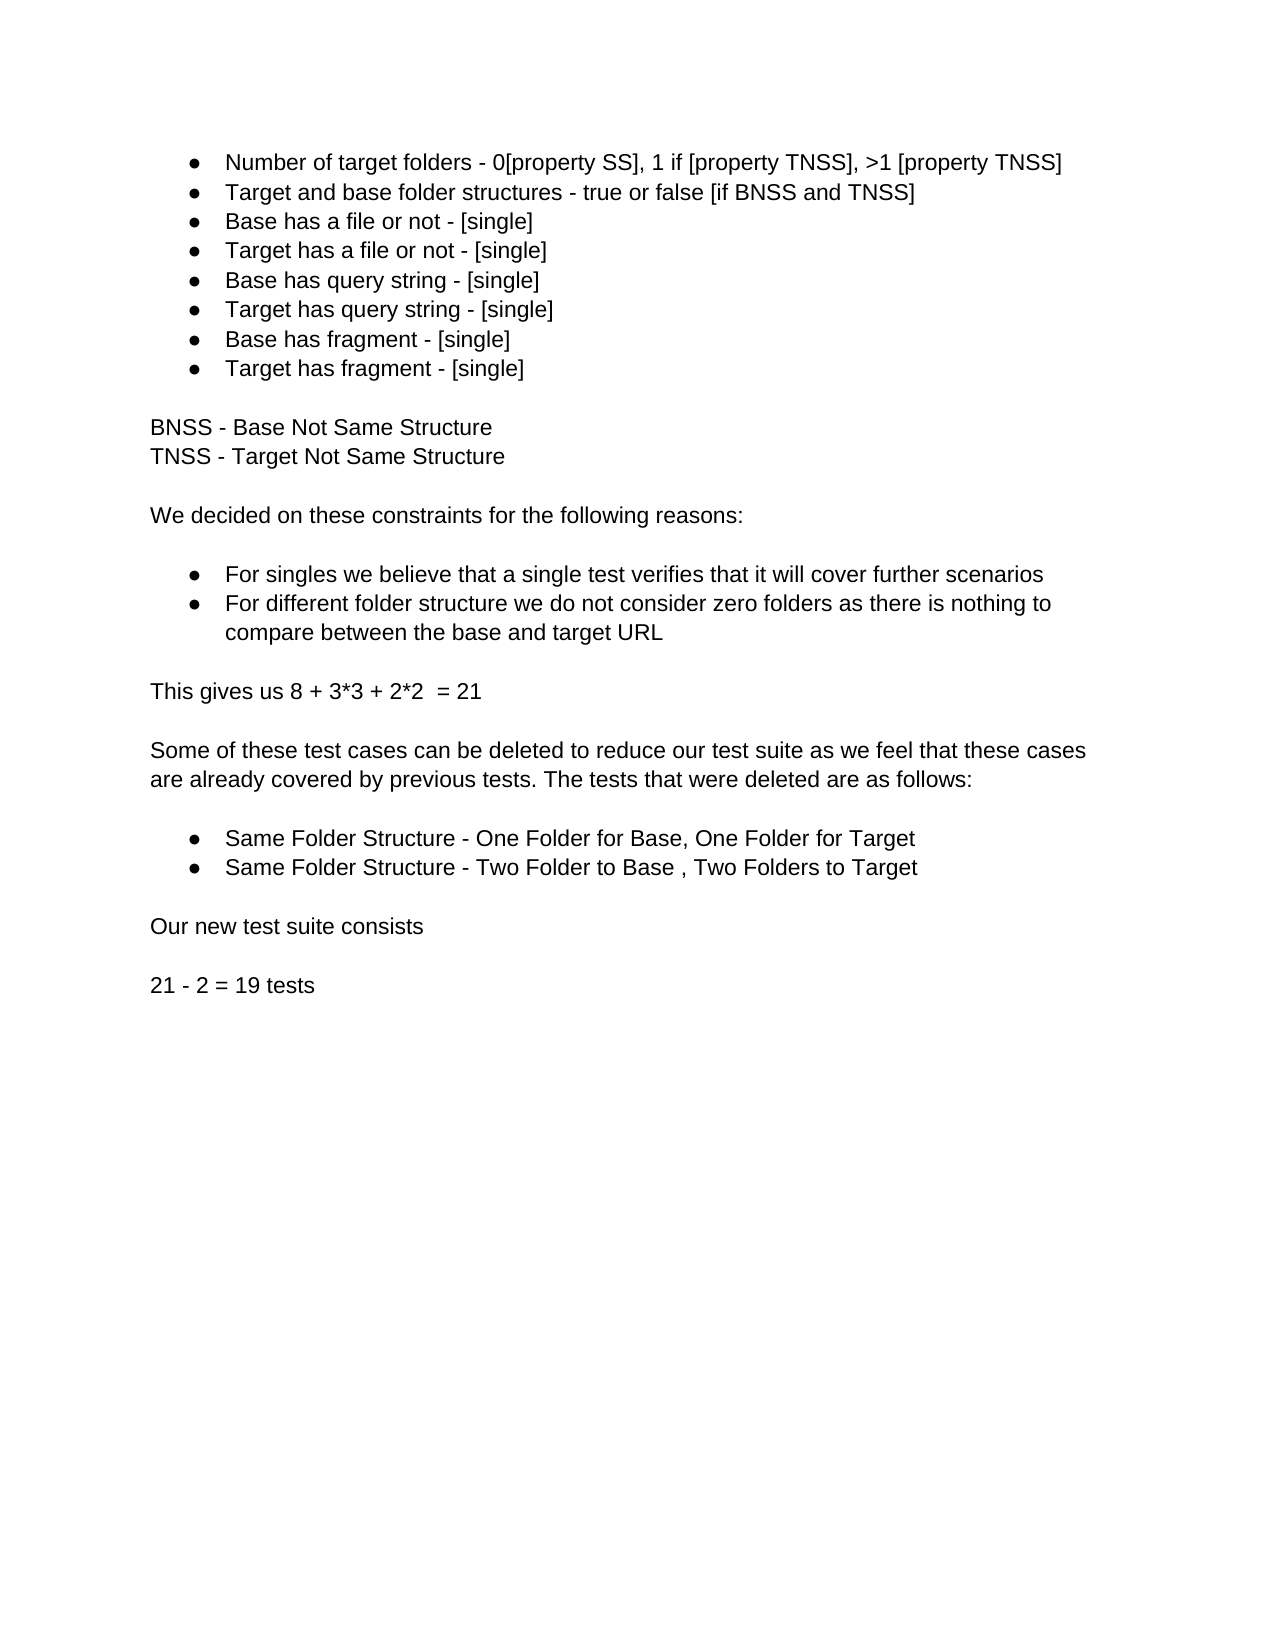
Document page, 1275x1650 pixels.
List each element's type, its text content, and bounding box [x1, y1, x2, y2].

text This gives us 8 + 3*3 + 2*2 = 21 [150, 679, 1125, 704]
list Same Folder Structure - Two Folder to Base , Two Folders to Target [187, 855, 1125, 881]
text Some of these test cases can be deleted to reduce our test suite as we feel that these cases are already covered by previous tests. The tests that were deleted are as follows: [150, 737, 1125, 792]
list Target has a file or not - [single] [187, 238, 1125, 264]
list Base has fragment - [single] [187, 326, 1125, 352]
list Base has query string - [single] [187, 267, 1125, 293]
list Target has fragment - [single] [187, 356, 1125, 381]
text Our new test suite consists [150, 914, 1125, 939]
list Number of target folders - 0[property SS], 1 if [property TNSS], >1 [property TNSS] [187, 150, 1125, 176]
text TNSS - Target Not Same Structure [150, 444, 1125, 469]
text BNSS - Base Not Same Structure [150, 414, 1125, 440]
text 21 - 2 = 19 tests [150, 972, 1125, 998]
list Target and base folder structures - true or false [if BNSS and TNSS] [187, 179, 1125, 205]
list Same Folder Structure - One Folder for Base, One Folder for Target [187, 826, 1125, 851]
list Base has a file or not - [single] [187, 209, 1125, 234]
list For singles we believe that a single test verifies that it will cover further scenarios [187, 561, 1125, 587]
text We decided on these constraints for the following reasons: [150, 502, 1125, 528]
list Target has query string - [single] [187, 297, 1125, 322]
list For different folder structure we do not consider zero folders as there is nothing to compare between the base and target URL [187, 591, 1125, 646]
